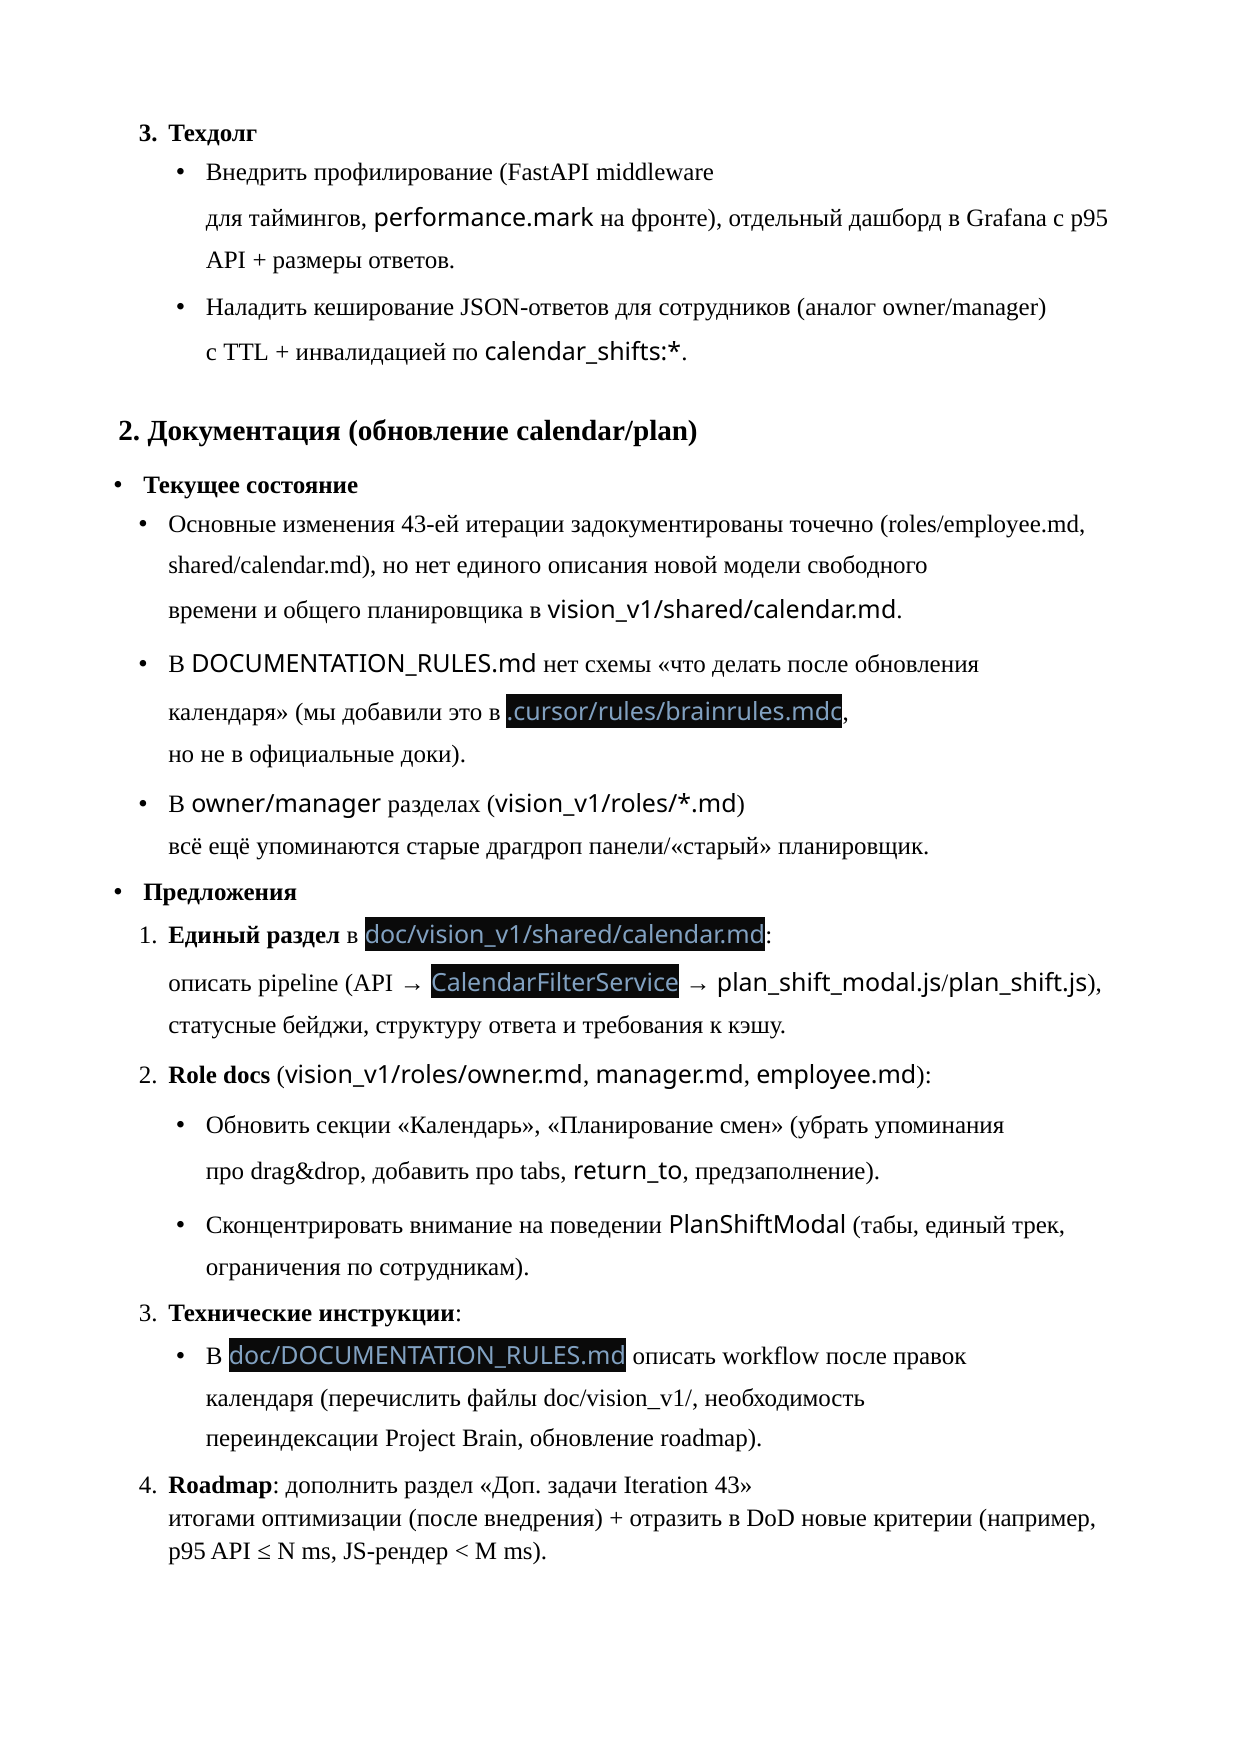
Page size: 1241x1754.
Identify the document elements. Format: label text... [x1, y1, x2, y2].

list В doc/DOCUMENTATION_RULES.md описать workflow после правок календаря (перечислить файлы doc/vision_v1/, необходимость переиндексации Project Brain, обновление roadmap). [181, 1338, 1122, 1452]
list Наладить кеширование JSON-ответов для сотрудников (аналог owner/manager) с TTL + инвалидацией по calendar_shifts:*. [181, 292, 1122, 368]
list Текущее состояние [118, 470, 1122, 499]
list В DOCUMENTATION_RULES.md нет схемы «что делать после обновления календаря» (мы добавили это в .cursor/rules/brainrules.mdc, но не в официальные доки). [143, 646, 1122, 768]
list Role docs (vision_v1/roles/owner.md, manager.md, employee.md): [143, 1056, 1122, 1090]
list Техдолг [143, 118, 1122, 147]
list Roadmap: дополнить раздел «Доп. задачи Iteration 43» итогами оптимизации (после внедрения) + отразить в DoD новые критерии (например, p95 API ≤ N ms, JS-рендер < M ms). [143, 1470, 1122, 1564]
list Обновить секции «Календарь», «Планирование смен» (убрать упоминания про drag&drop, добавить про tabs, return_to, предзаполнение). [181, 1110, 1122, 1187]
list Сконцентрировать внимание на поведении PlanShiftModal (табы, единый трек, ограничения по сотрудникам). [181, 1206, 1122, 1281]
list Основные изменения 43-ей итерации задокументированы точечно (roles/employee.md, shared/calendar.md), но нет единого описания новой модели свободного времени и общего планировщика в vision_v1/shared/calendar.md. [143, 509, 1122, 626]
subtitle 2. Документация (обновление calendar/plan) [118, 413, 1122, 446]
list Единый раздел в doc/vision_v1/shared/calendar.md: описать pipeline (API → CalendarFilterService → plan_shift_modal.js/plan_shift.js), статусные бейджи, структуру ответа и требования к кэшу. [143, 917, 1122, 1039]
list В owner/manager разделах (vision_v1/roles/*.md) всё ещё упоминаются старые драгдроп панели/«старый» планировщик. [143, 786, 1122, 860]
list Технические инструкции: [143, 1298, 1122, 1327]
list Внедрить профилирование (FastAPI middleware для таймингов, performance.mark на фронте), отдельный дашборд в Grafana с p95 API + размеры ответов. [181, 157, 1122, 274]
list Предложения [118, 877, 1122, 906]
